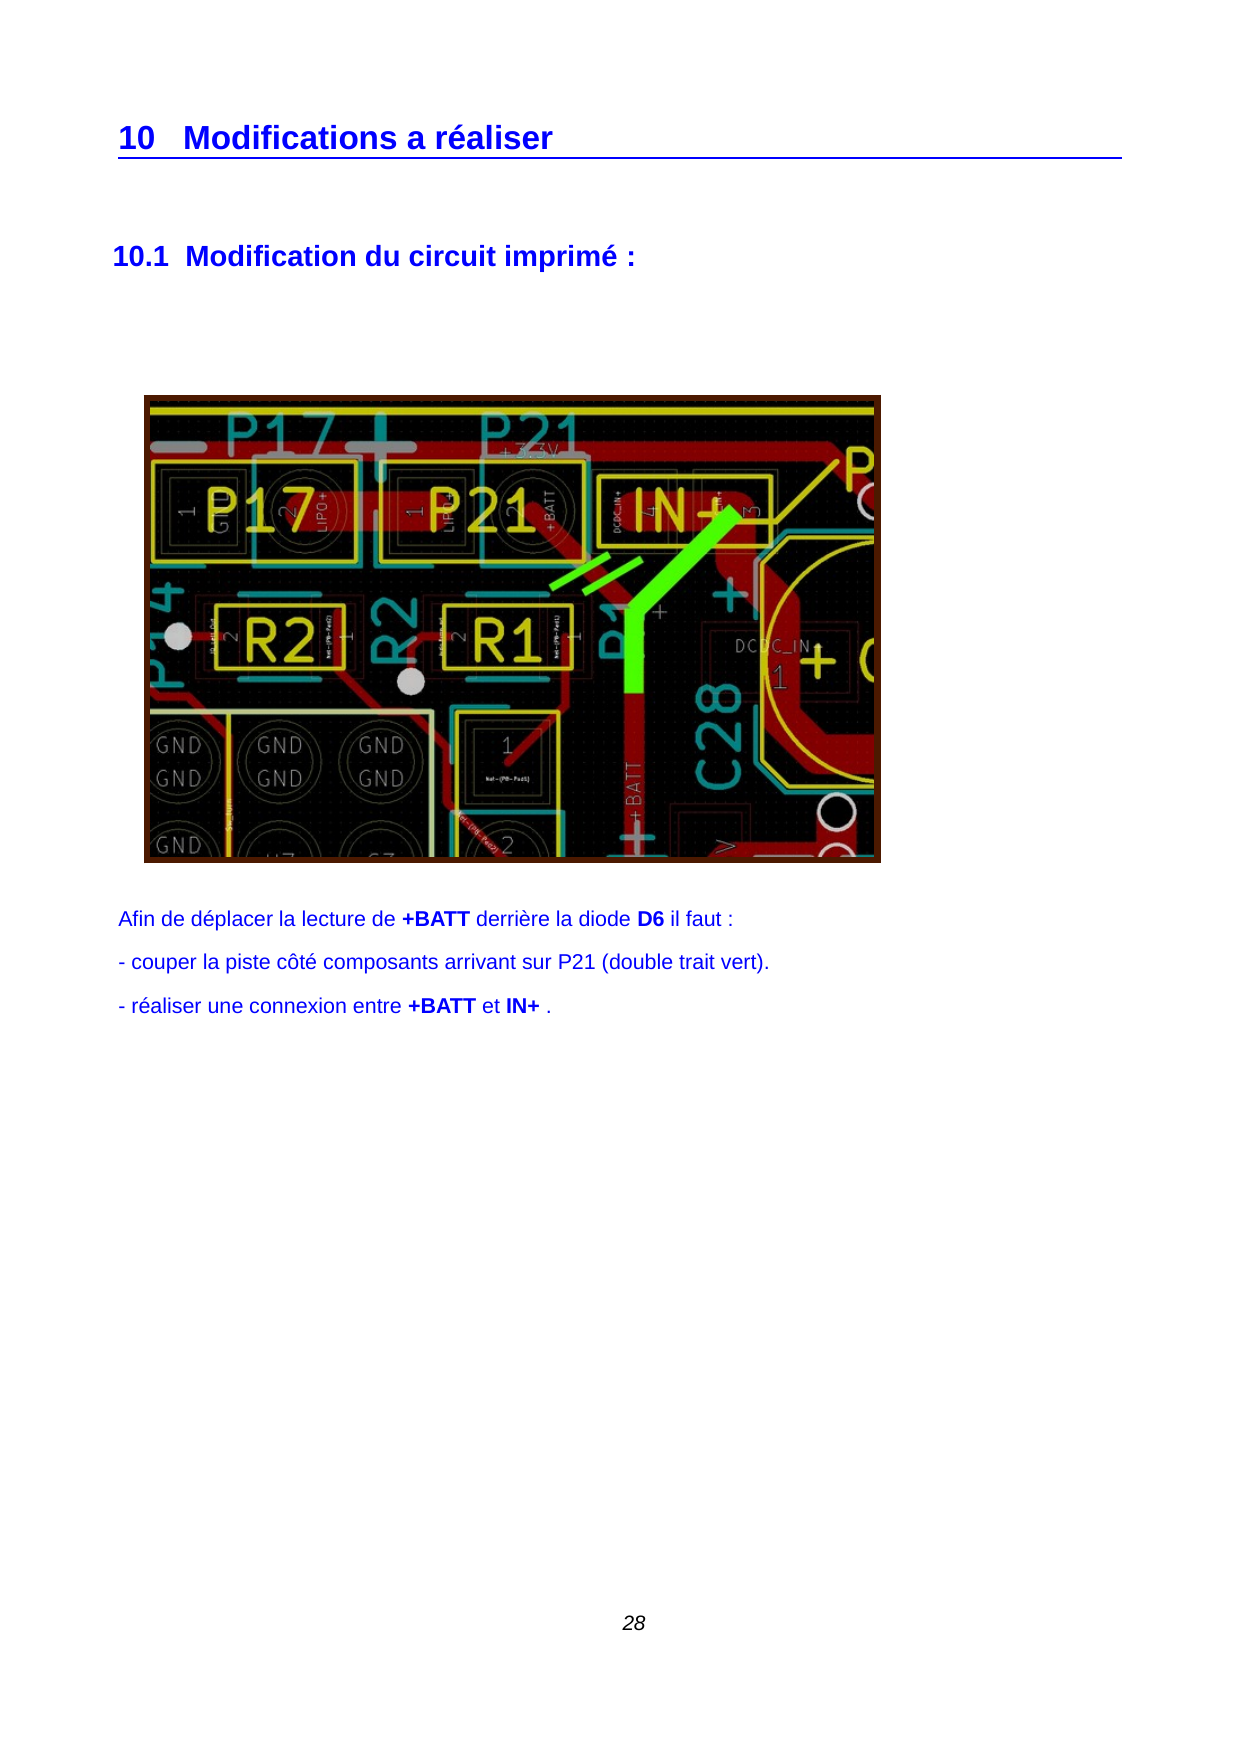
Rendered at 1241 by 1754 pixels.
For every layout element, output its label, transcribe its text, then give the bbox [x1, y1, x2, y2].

text - couper la piste côté composants arrivant sur P21 (double trait vert). [118, 949, 1122, 974]
text Afin de déplacer la lecture de +BATT derrière la diode D6 il faut : [118, 906, 1122, 931]
text - réaliser une connexion entre +BATT et IN+ . [118, 993, 1122, 1017]
subtitle 10 Modifications a réaliser [118, 118, 1122, 157]
subtitle 10.1 Modification du circuit imprimé : [112, 239, 1122, 273]
picture [151, 401, 874, 857]
